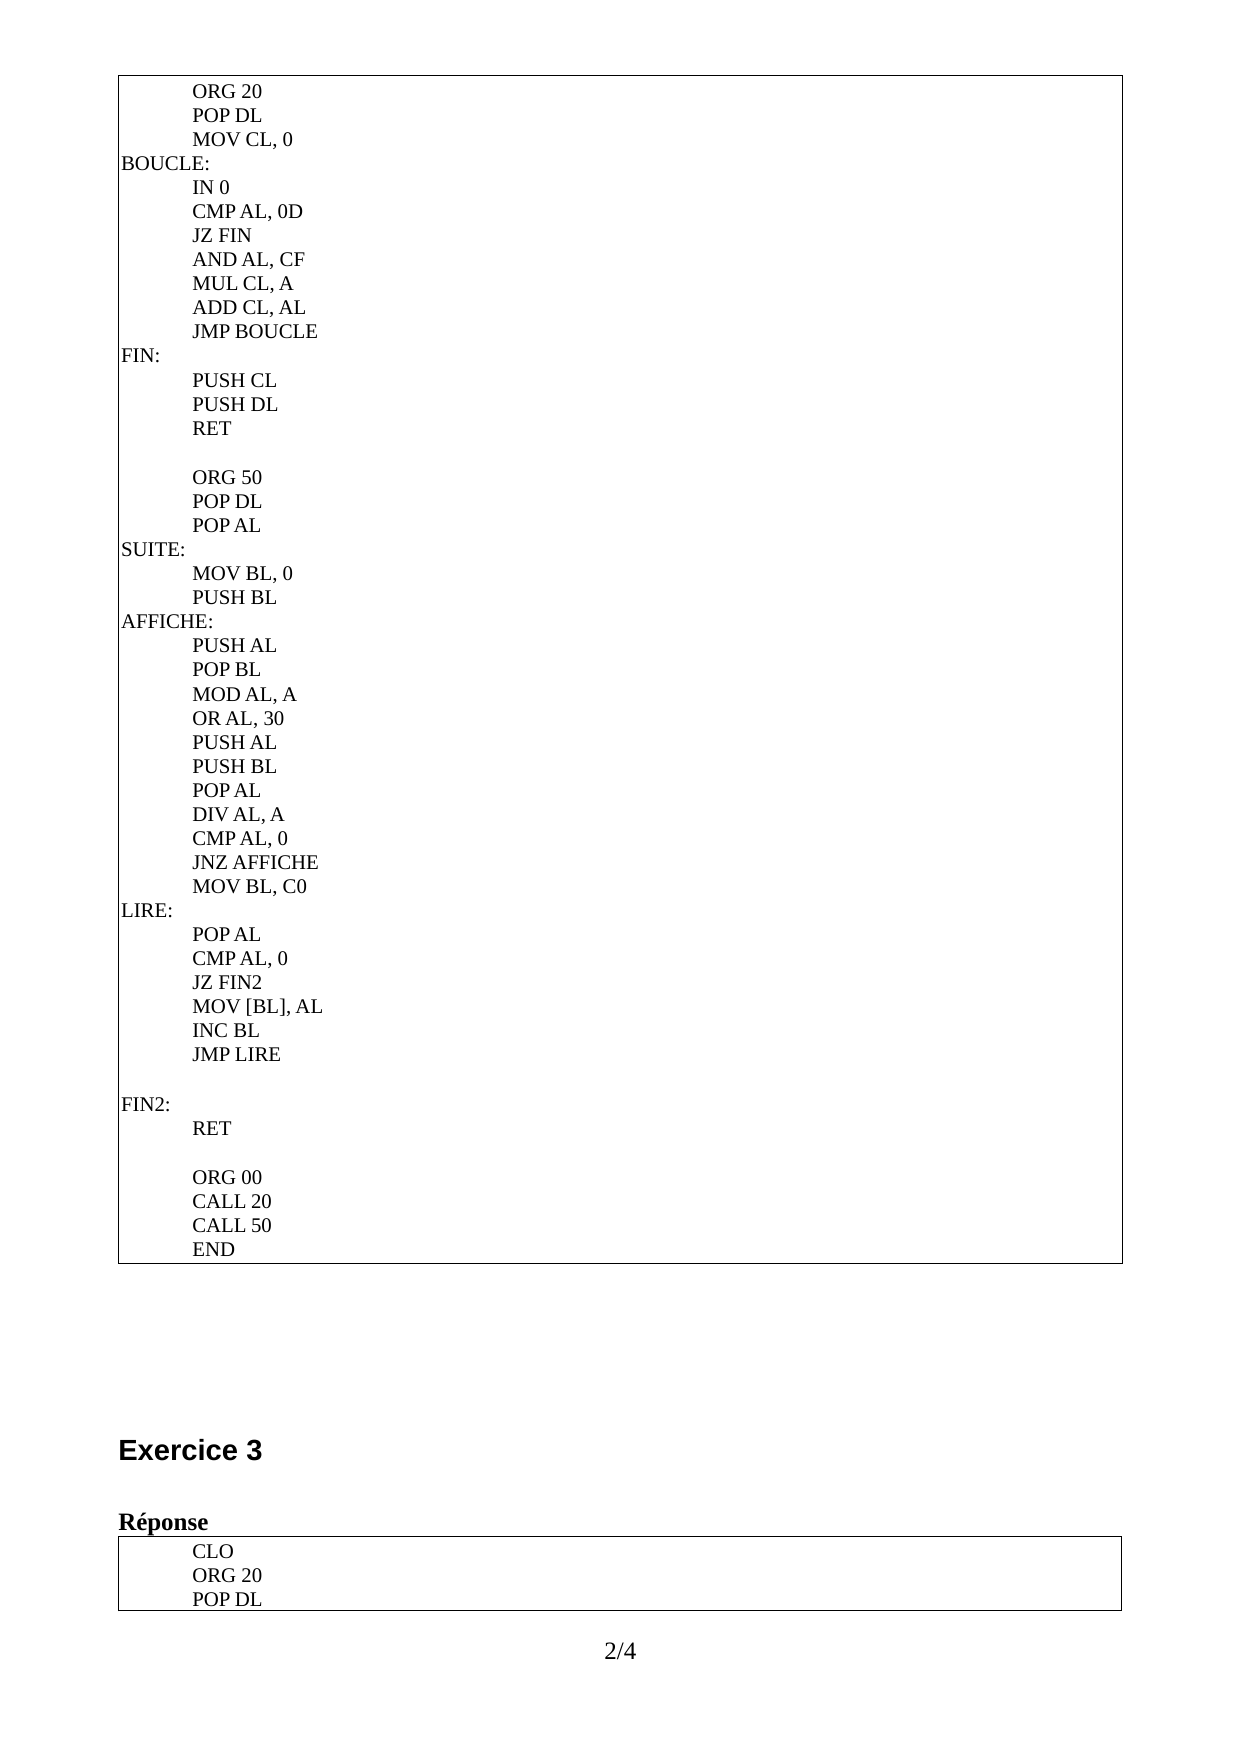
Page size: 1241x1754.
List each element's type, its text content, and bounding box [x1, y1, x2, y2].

text ORG 20 [119, 1560, 1121, 1584]
text ORG 20 [119, 76, 1122, 100]
text RET [119, 1113, 1122, 1140]
text PUSH AL [119, 727, 1122, 751]
text AFFICHE: [119, 607, 1122, 631]
text POP AL [119, 775, 1122, 799]
text RET [119, 413, 1122, 440]
text Réponse [118, 1507, 1122, 1536]
text MOV BL, 0 [119, 558, 1122, 583]
text MUL CL, A [119, 269, 1122, 293]
text OR AL, 30 [119, 703, 1122, 727]
text POP AL [119, 919, 1122, 943]
text CALL 50 [119, 1211, 1122, 1234]
text AND AL, CF [119, 244, 1122, 269]
text JNZ AFFICHE [119, 847, 1122, 871]
text BOUCLE: [119, 148, 1122, 172]
text POP DL [119, 1584, 1121, 1610]
text POP BL [119, 655, 1122, 679]
text FIN2: [119, 1089, 1122, 1113]
subtitle Exercice 3 [118, 1433, 1122, 1466]
text LIRE: [119, 895, 1122, 919]
text FIN: [119, 341, 1122, 365]
text CMP AL, 0D [119, 196, 1122, 221]
text POP DL [119, 100, 1122, 124]
text CMP AL, 0 [119, 823, 1122, 847]
text END [119, 1234, 1122, 1263]
text MOD AL, A [119, 679, 1122, 703]
text ORG 00 [119, 1162, 1122, 1186]
text PUSH CL [119, 365, 1122, 389]
text CLO [119, 1537, 1121, 1560]
text POP DL [119, 486, 1122, 510]
text IN 0 [119, 172, 1122, 196]
text ORG 50 [119, 462, 1122, 486]
text MOV [BL], AL [119, 992, 1122, 1016]
text MOV CL, 0 [119, 124, 1122, 148]
text INC BL [119, 1016, 1122, 1040]
text MOV BL, C0 [119, 871, 1122, 895]
text DIV AL, A [119, 799, 1122, 823]
text SUITE: [119, 534, 1122, 558]
text JMP BOUCLE [119, 317, 1122, 341]
text PUSH DL [119, 389, 1122, 413]
text JZ FIN2 [119, 968, 1122, 992]
text PUSH BL [119, 751, 1122, 775]
text CALL 20 [119, 1186, 1122, 1211]
text JZ FIN [119, 221, 1122, 244]
text PUSH BL [119, 583, 1122, 607]
text CMP AL, 0 [119, 943, 1122, 968]
text PUSH AL [119, 631, 1122, 655]
text JMP LIRE [119, 1040, 1122, 1066]
text POP AL [119, 510, 1122, 534]
text ADD CL, AL [119, 293, 1122, 317]
